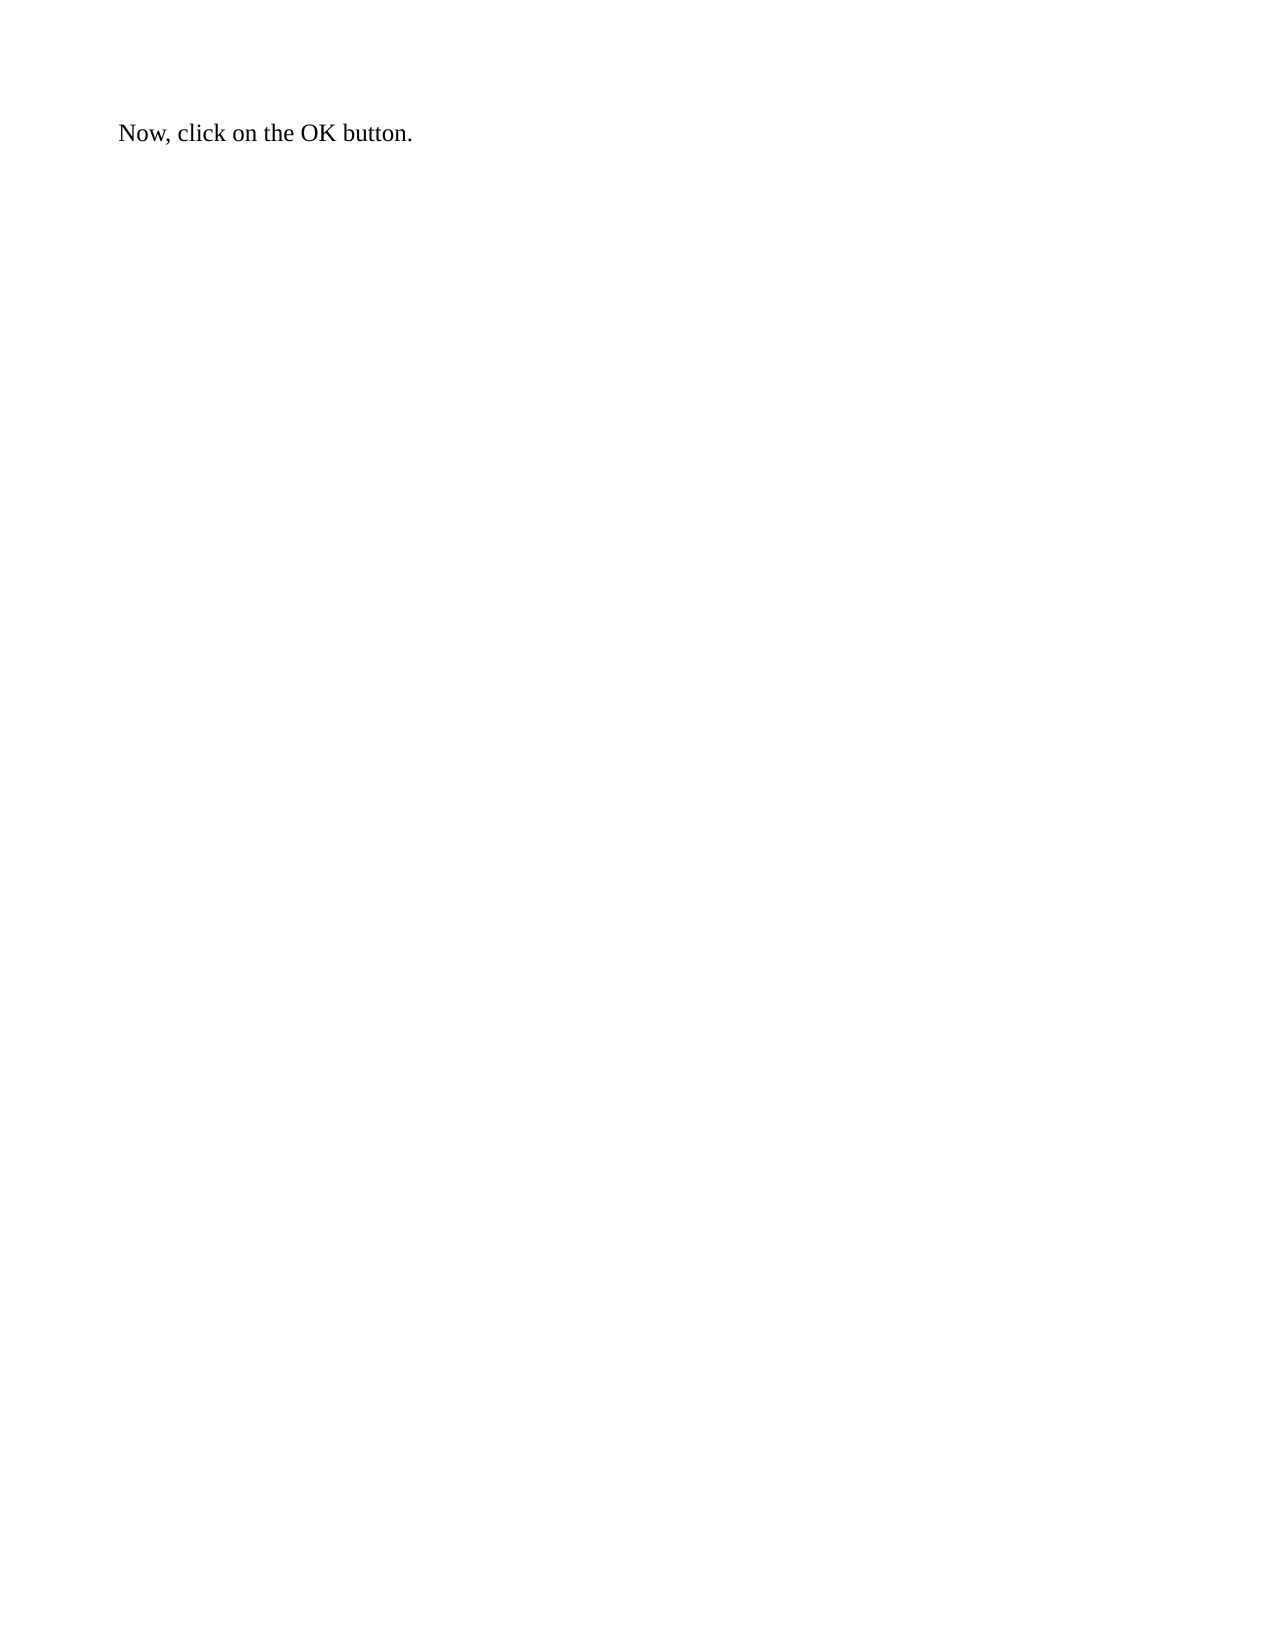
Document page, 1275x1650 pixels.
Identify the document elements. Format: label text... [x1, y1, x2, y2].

text Now, click on the OK button. [118, 118, 1157, 147]
